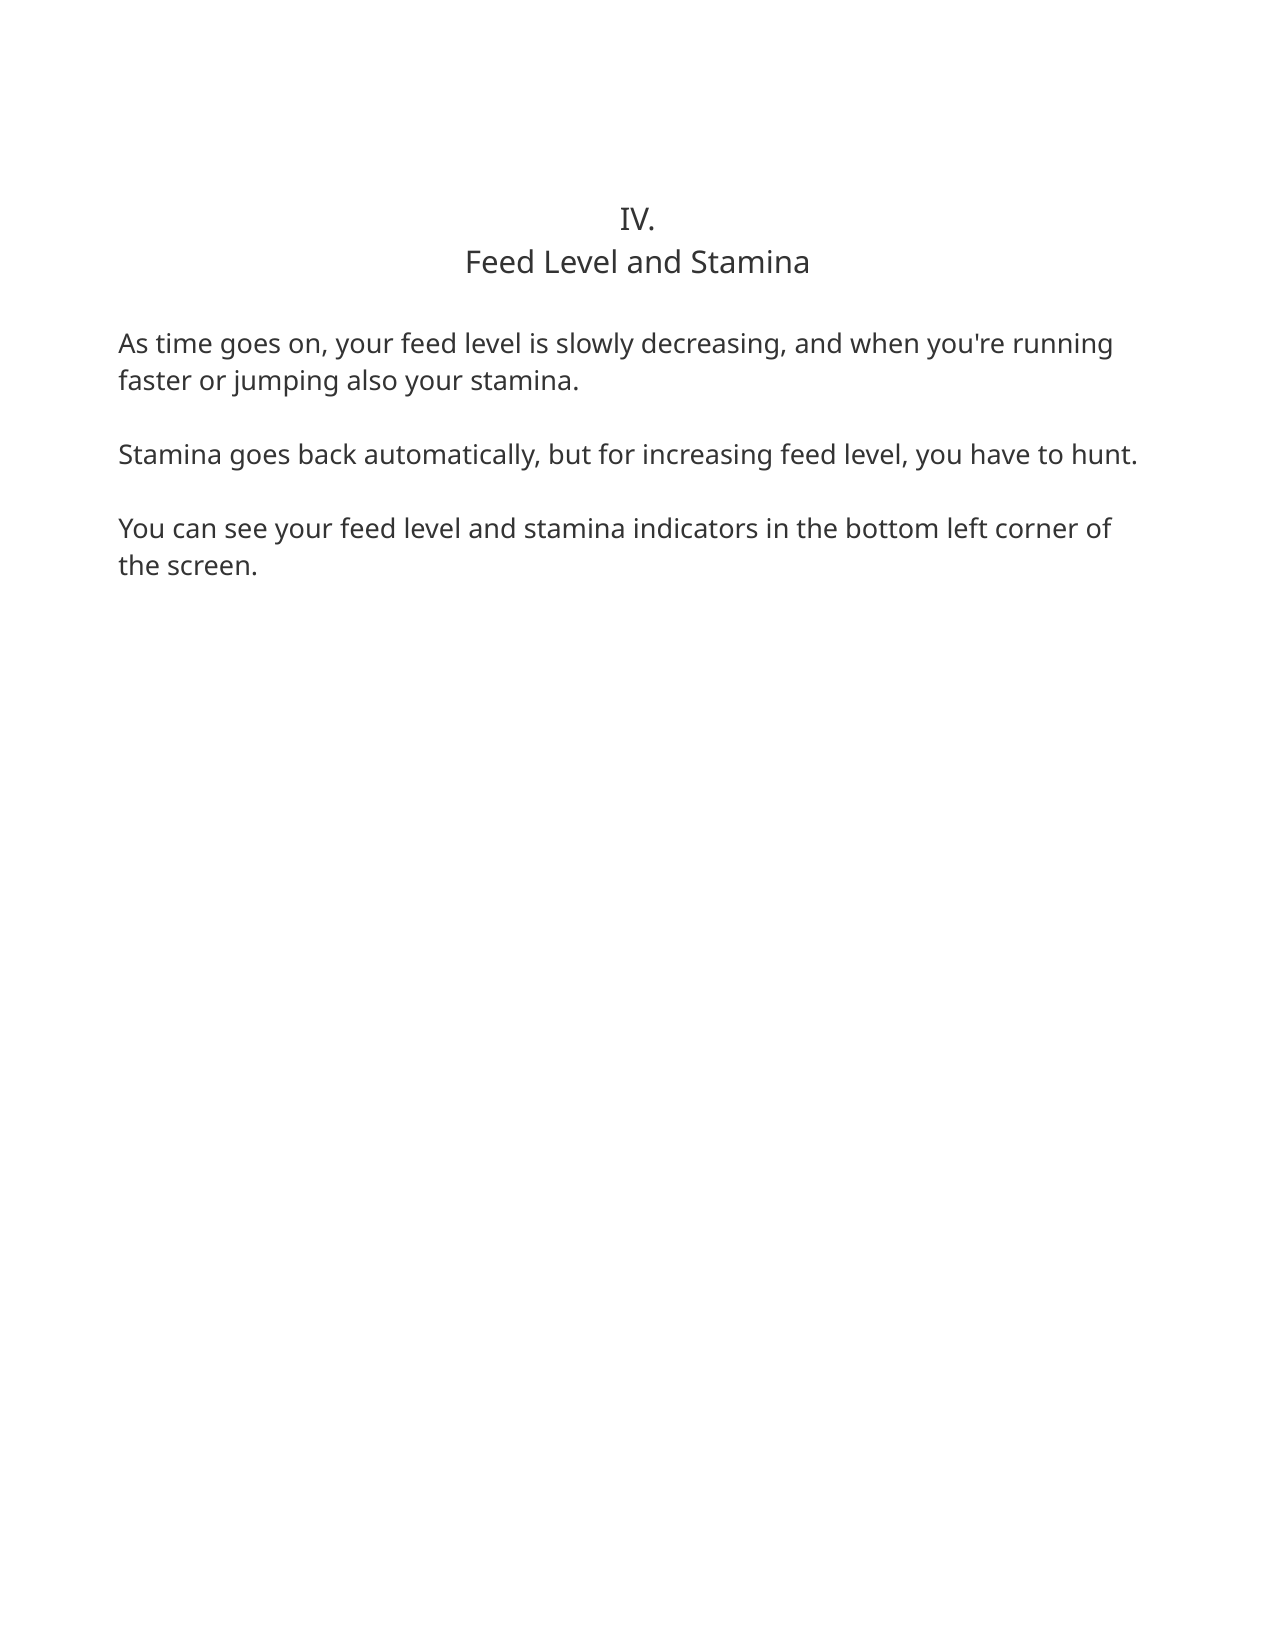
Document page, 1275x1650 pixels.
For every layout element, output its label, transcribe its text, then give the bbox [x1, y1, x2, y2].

text As time goes on, your feed level is slowly decreasing, and when you're running faster or jumping also your stamina. [118, 325, 1157, 398]
title IV. Feed Level and Stamina [118, 197, 1157, 282]
text You can see your feed level and stamina indicators in the bottom left corner of the screen. [118, 509, 1157, 583]
text Stamina goes back automatically, but for increasing feed level, you have to hunt. [118, 435, 1157, 472]
